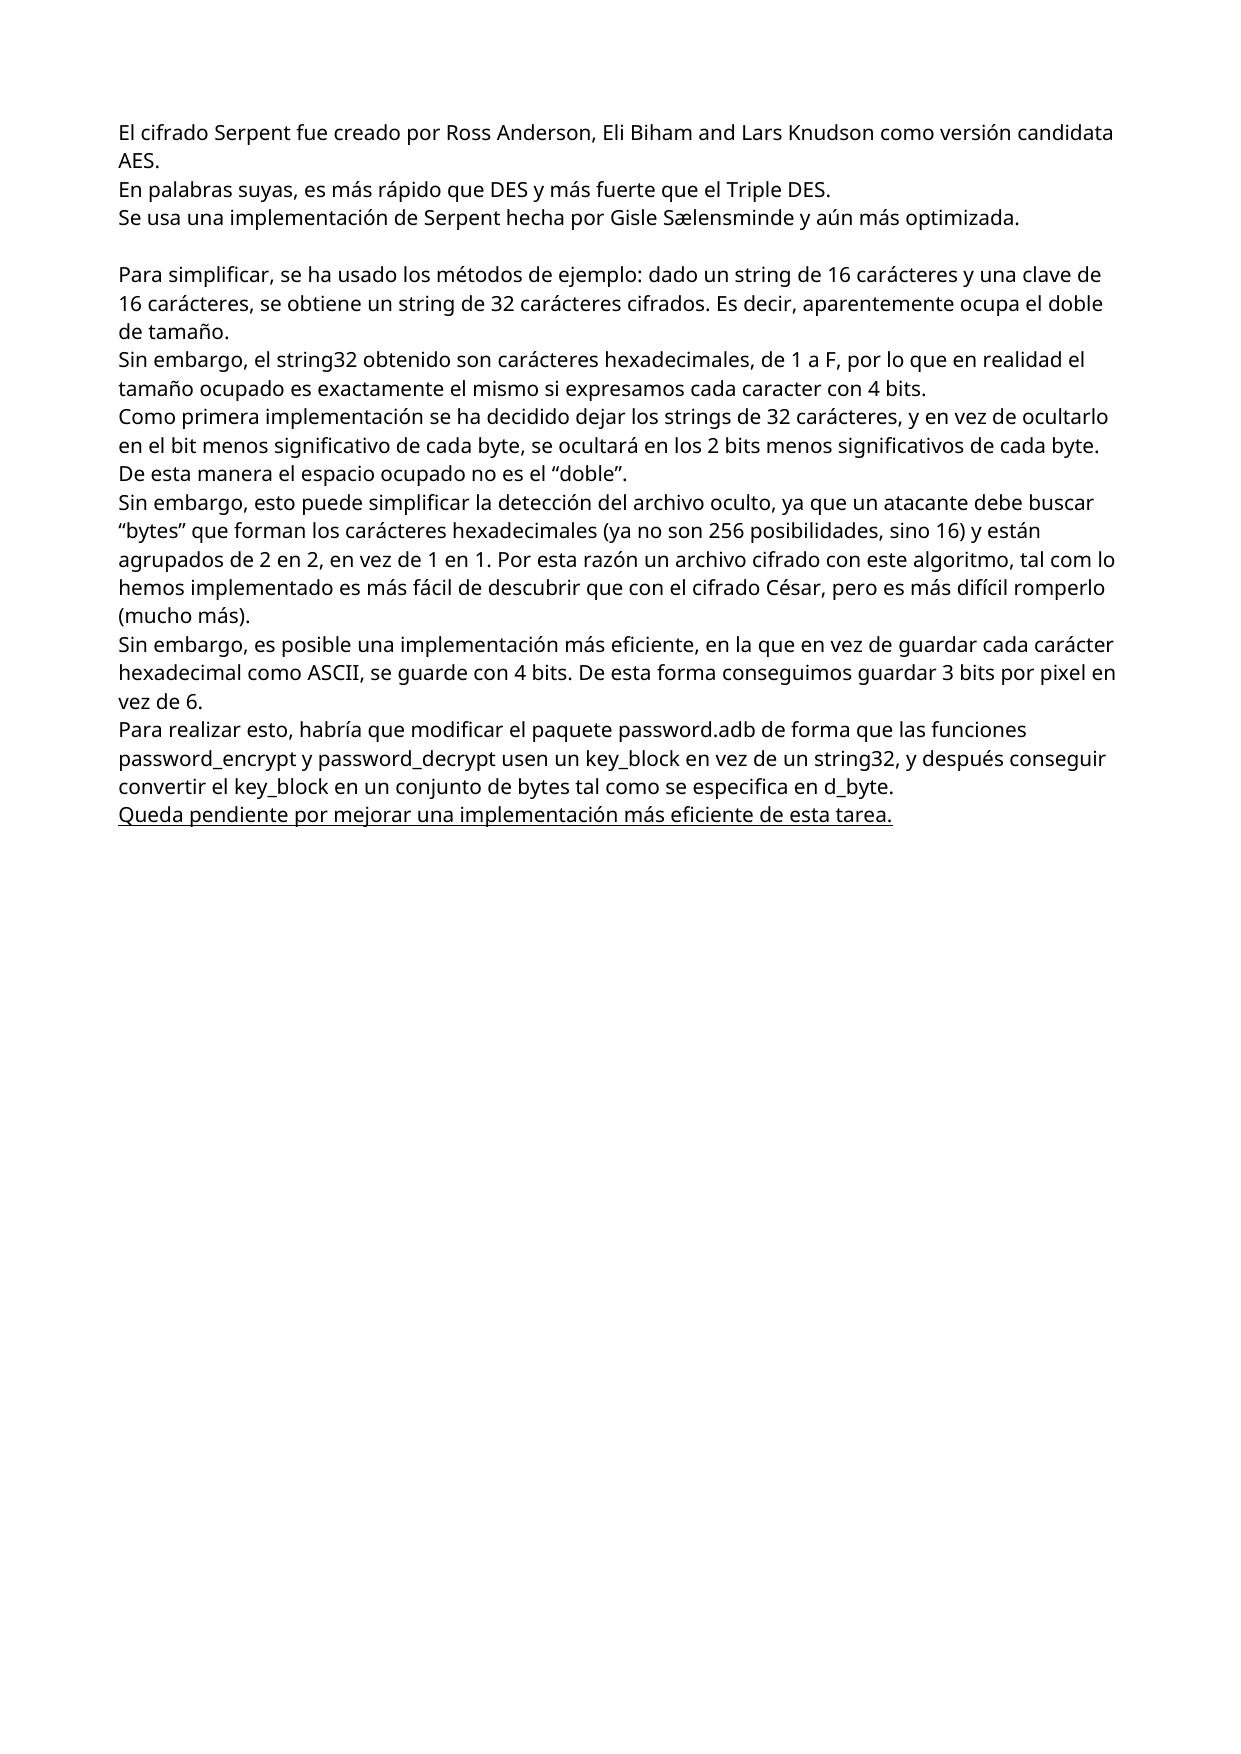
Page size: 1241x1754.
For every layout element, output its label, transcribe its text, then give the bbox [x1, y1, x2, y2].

text Sin embargo, es posible una implementación más eficiente, en la que en vez de guardar cada carácter hexadecimal como ASCII, se guarde con 4 bits. De esta forma conseguimos guardar 3 bits por pixel en vez de 6. [118, 630, 1122, 715]
text Se usa una implementación de Serpent hecha por Gisle Sælensminde y aún más optimizada. [118, 203, 1122, 232]
text El cifrado Serpent fue creado por Ross Anderson, Eli Biham and Lars Knudson como versión candidata AES. [118, 118, 1122, 175]
text Para simplificar, se ha usado los métodos de ejemplo: dado un string de 16 carácteres y una clave de 16 carácteres, se obtiene un string de 32 carácteres cifrados. Es decir, aparentemente ocupa el doble de tamaño. [118, 260, 1122, 346]
text Como primera implementación se ha decidido dejar los strings de 32 carácteres, y en vez de ocultarlo en el bit menos significativo de cada byte, se ocultará en los 2 bits menos significativos de cada byte. [118, 402, 1122, 459]
text En palabras suyas, es más rápido que DES y más fuerte que el Triple DES. [118, 175, 1122, 203]
text Para realizar esto, habría que modificar el paquete password.adb de forma que las funciones password_encrypt y password_decrypt usen un key_block en vez de un string32, y después conseguir convertir el key_block en un conjunto de bytes tal como se especifica en d_byte. [118, 715, 1122, 801]
text Sin embargo, esto puede simplificar la detección del archivo oculto, ya que un atacante debe buscar “bytes” que forman los carácteres hexadecimales (ya no son 256 posibilidades, sino 16) y están agrupados de 2 en 2, en vez de 1 en 1. Por esta razón un archivo cifrado con este algoritmo, tal com lo hemos implementado es más fácil de descubrir que con el cifrado César, pero es más difícil romperlo (mucho más). [118, 488, 1122, 630]
text Sin embargo, el string32 obtenido son carácteres hexadecimales, de 1 a F, por lo que en realidad el tamaño ocupado es exactamente el mismo si expresamos cada caracter con 4 bits. [118, 346, 1122, 402]
text Queda pendiente por mejorar una implementación más eficiente de esta tarea. [118, 801, 1122, 829]
text De esta manera el espacio ocupado no es el “doble”. [118, 459, 1122, 488]
